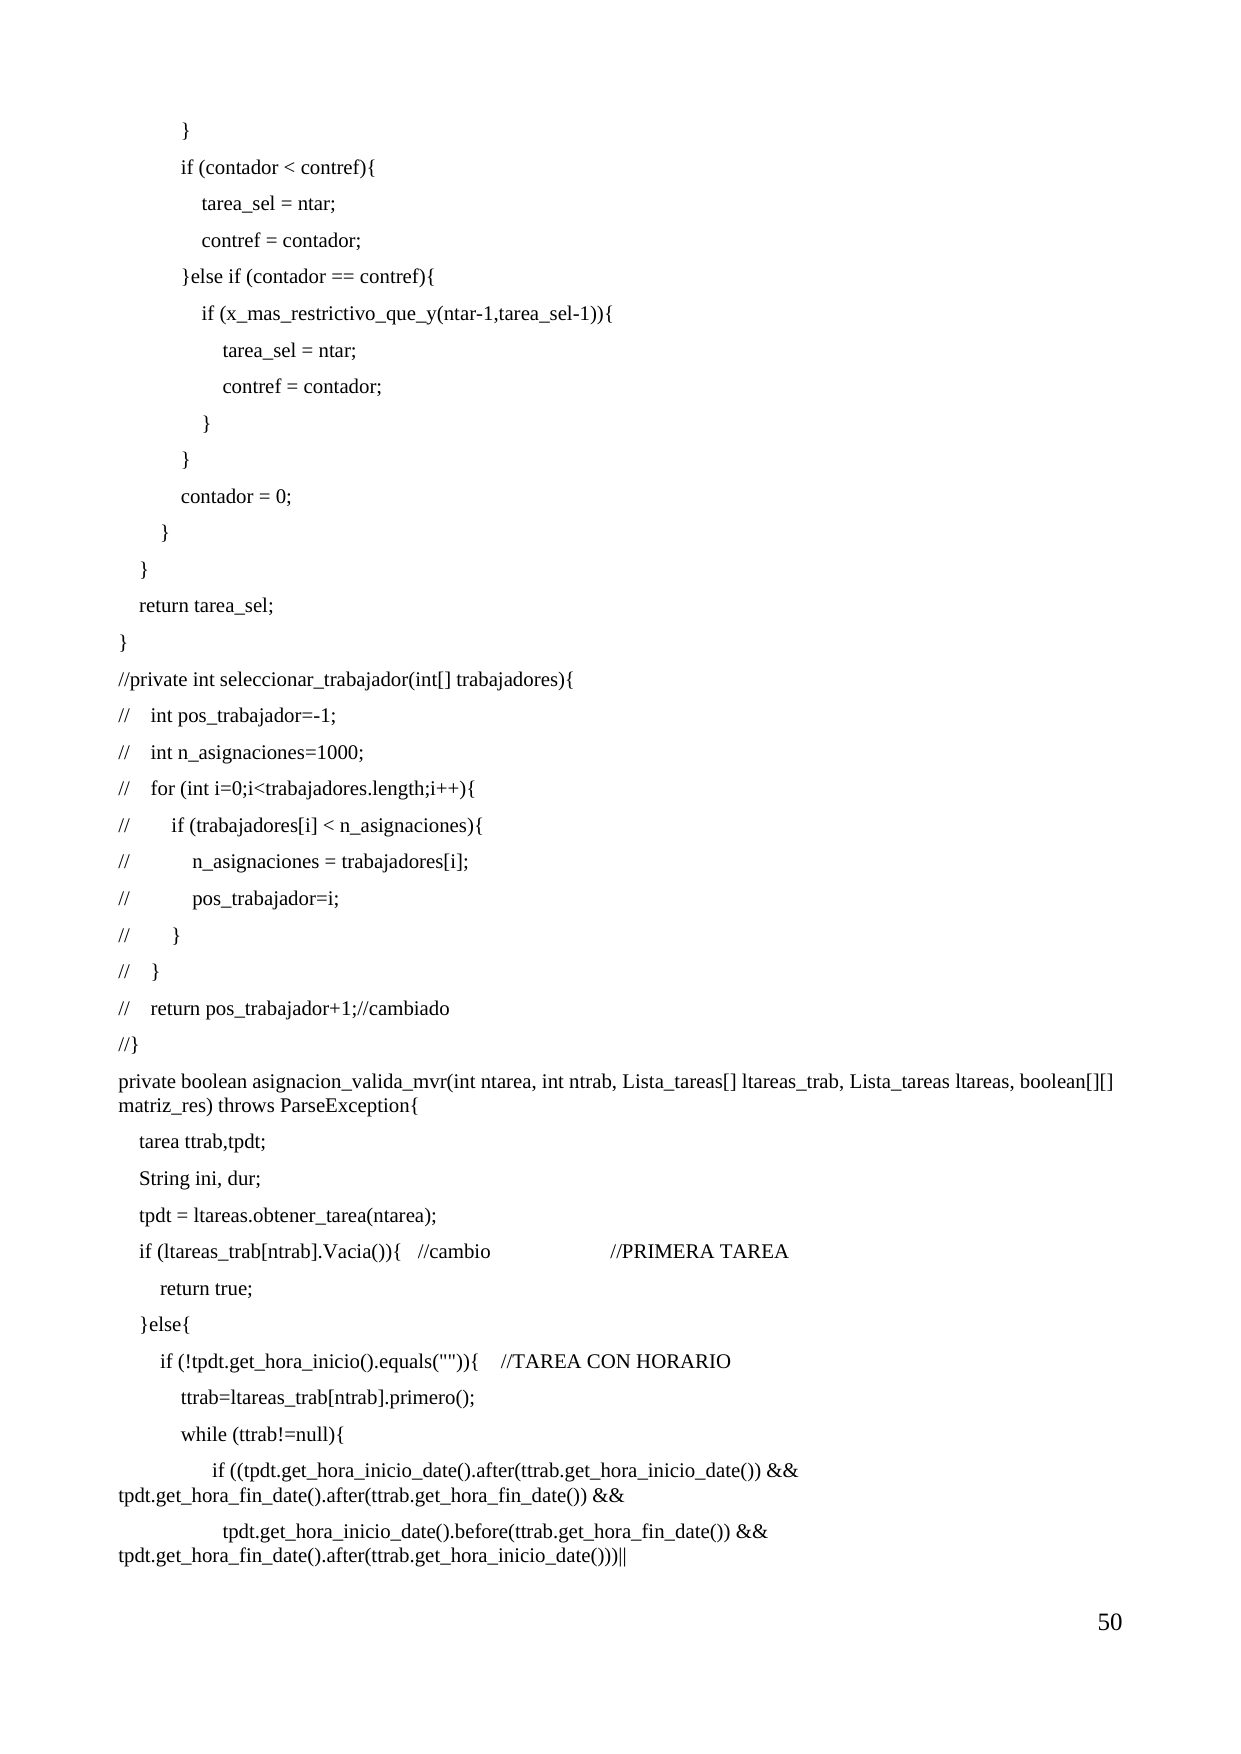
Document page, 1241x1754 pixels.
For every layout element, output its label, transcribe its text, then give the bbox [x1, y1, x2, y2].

text // int n_asignaciones=1000; [118, 740, 1122, 764]
text } [118, 411, 1122, 435]
text return tarea_sel; [118, 593, 1122, 617]
text ttrab=ltareas_trab[ntrab].primero(); [118, 1385, 1122, 1409]
text // return pos_trabajador+1;//cambiado [118, 996, 1122, 1020]
text } [118, 557, 1122, 581]
text if (x_mas_restrictivo_que_y(ntar-1,tarea_sel-1)){ [118, 301, 1122, 325]
text //private int seleccionar_trabajador(int[] trabajadores){ [118, 667, 1122, 691]
text // n_asignaciones = trabajadores[i]; [118, 849, 1122, 873]
text } [118, 520, 1122, 544]
text if (ltareas_trab[ntrab].Vacia()){ //cambio //PRIMERA TAREA [118, 1239, 1122, 1263]
text // if (trabajadores[i] < n_asignaciones){ [118, 813, 1122, 837]
text // } [118, 959, 1122, 983]
text // for (int i=0;i<trabajadores.length;i++){ [118, 776, 1122, 800]
text tarea ttrab,tpdt; [118, 1129, 1122, 1153]
text if ((tpdt.get_hora_inicio_date().after(ttrab.get_hora_inicio_date()) && tpdt.get_hora_fin_date().after(ttrab.get_hora_fin_date()) && [118, 1458, 1122, 1507]
text }else{ [118, 1312, 1122, 1336]
text //} [118, 1032, 1122, 1056]
text } [118, 118, 1122, 142]
text contref = contador; [118, 374, 1122, 398]
text if (!tpdt.get_hora_inicio().equals("")){ //TAREA CON HORARIO [118, 1349, 1122, 1373]
text tarea_sel = ntar; [118, 191, 1122, 215]
text tpdt = ltareas.obtener_tarea(ntarea); [118, 1202, 1122, 1227]
text // int pos_trabajador=-1; [118, 703, 1122, 727]
text } [118, 447, 1122, 471]
text contador = 0; [118, 484, 1122, 508]
text tpdt.get_hora_inicio_date().before(ttrab.get_hora_fin_date()) && tpdt.get_hora_fin_date().after(ttrab.get_hora_inicio_date()))|| [118, 1519, 1122, 1567]
text while (ttrab!=null){ [118, 1422, 1122, 1446]
text if (contador < contref){ [118, 155, 1122, 179]
text return true; [118, 1276, 1122, 1300]
text contref = contador; [118, 228, 1122, 252]
text private boolean asignacion_valida_mvr(int ntarea, int ntrab, Lista_tareas[] ltareas_trab, Lista_tareas ltareas, boolean[][] matriz_res) throws ParseException{ [118, 1069, 1122, 1117]
text tarea_sel = ntar; [118, 337, 1122, 362]
text }else if (contador == contref){ [118, 264, 1122, 288]
text // pos_trabajador=i; [118, 886, 1122, 910]
text // } [118, 922, 1122, 947]
text String ini, dur; [118, 1166, 1122, 1190]
text } [118, 630, 1122, 654]
